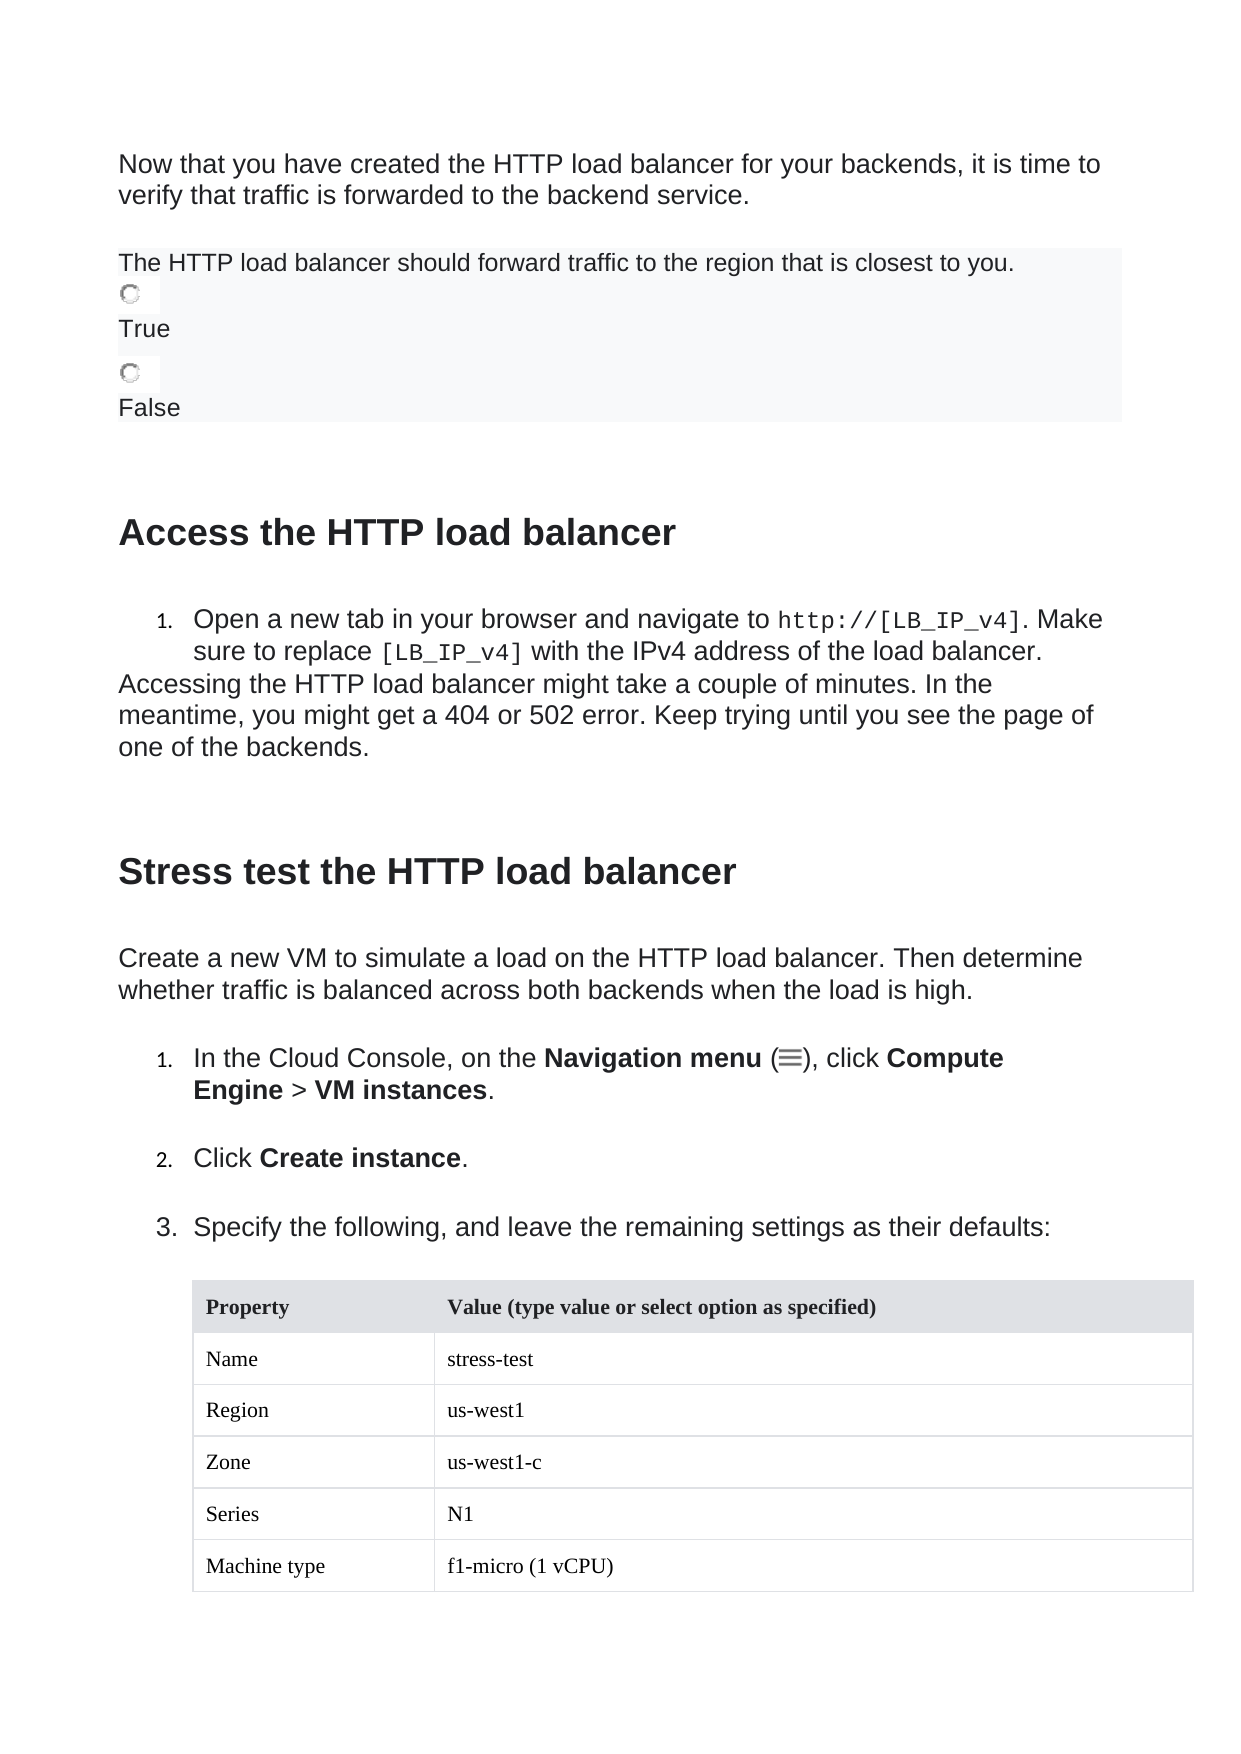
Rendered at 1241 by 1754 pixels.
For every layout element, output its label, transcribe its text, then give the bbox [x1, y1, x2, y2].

table_cell f1-micro (1 vCPU) [435, 1540, 1192, 1591]
table_header Value (type value or select option as specified) [435, 1282, 1192, 1332]
table_cell Region [194, 1385, 434, 1435]
list Click Create instance. [156, 1142, 1122, 1174]
text Accessing the HTTP load balancer might take a couple of minutes. In the meantime, you might get a 404 or 502 error. Keep trying until you see the page of one of the backends. [118, 668, 1122, 762]
text Now that you have created the HTTP load balancer for your backends, it is time to verify that traffic is forwarded to the backend service. [118, 148, 1122, 210]
table_cell stress-test [435, 1333, 1192, 1383]
list In the Cloud Console, on the Navigation menu (), click Compute Engine > VM instances. [156, 1042, 1122, 1105]
table_cell Machine type [194, 1540, 434, 1591]
text True [118, 314, 1122, 343]
subtitle Stress test the HTTP load balancer [118, 849, 1122, 892]
text Create a new VM to simulate a load on the HTTP load balancer. Then determine whether traffic is balanced across both backends when the load is high. [118, 942, 1122, 1005]
table_cell N1 [435, 1489, 1192, 1539]
table_cell Zone [194, 1437, 434, 1487]
table_header Property [194, 1282, 434, 1332]
list Open a new tab in your browser and navigate to http://[LB_IP_v4]. Make sure to replace [LB_IP_v4] with the IPv4 address of the load balancer. [156, 603, 1122, 668]
text False [118, 393, 1122, 422]
list Specify the following, and leave the remaining settings as their defaults: [156, 1211, 1122, 1242]
text The HTTP load balancer should forward traffic to the region that is closest to you. [118, 248, 1122, 276]
table_cell Series [194, 1489, 434, 1539]
picture [778, 1047, 803, 1068]
table_cell Name [194, 1333, 434, 1383]
table_cell us-west1-c [435, 1437, 1192, 1487]
subtitle Access the HTTP load balancer [118, 510, 1122, 553]
table_cell us-west1 [435, 1385, 1192, 1435]
